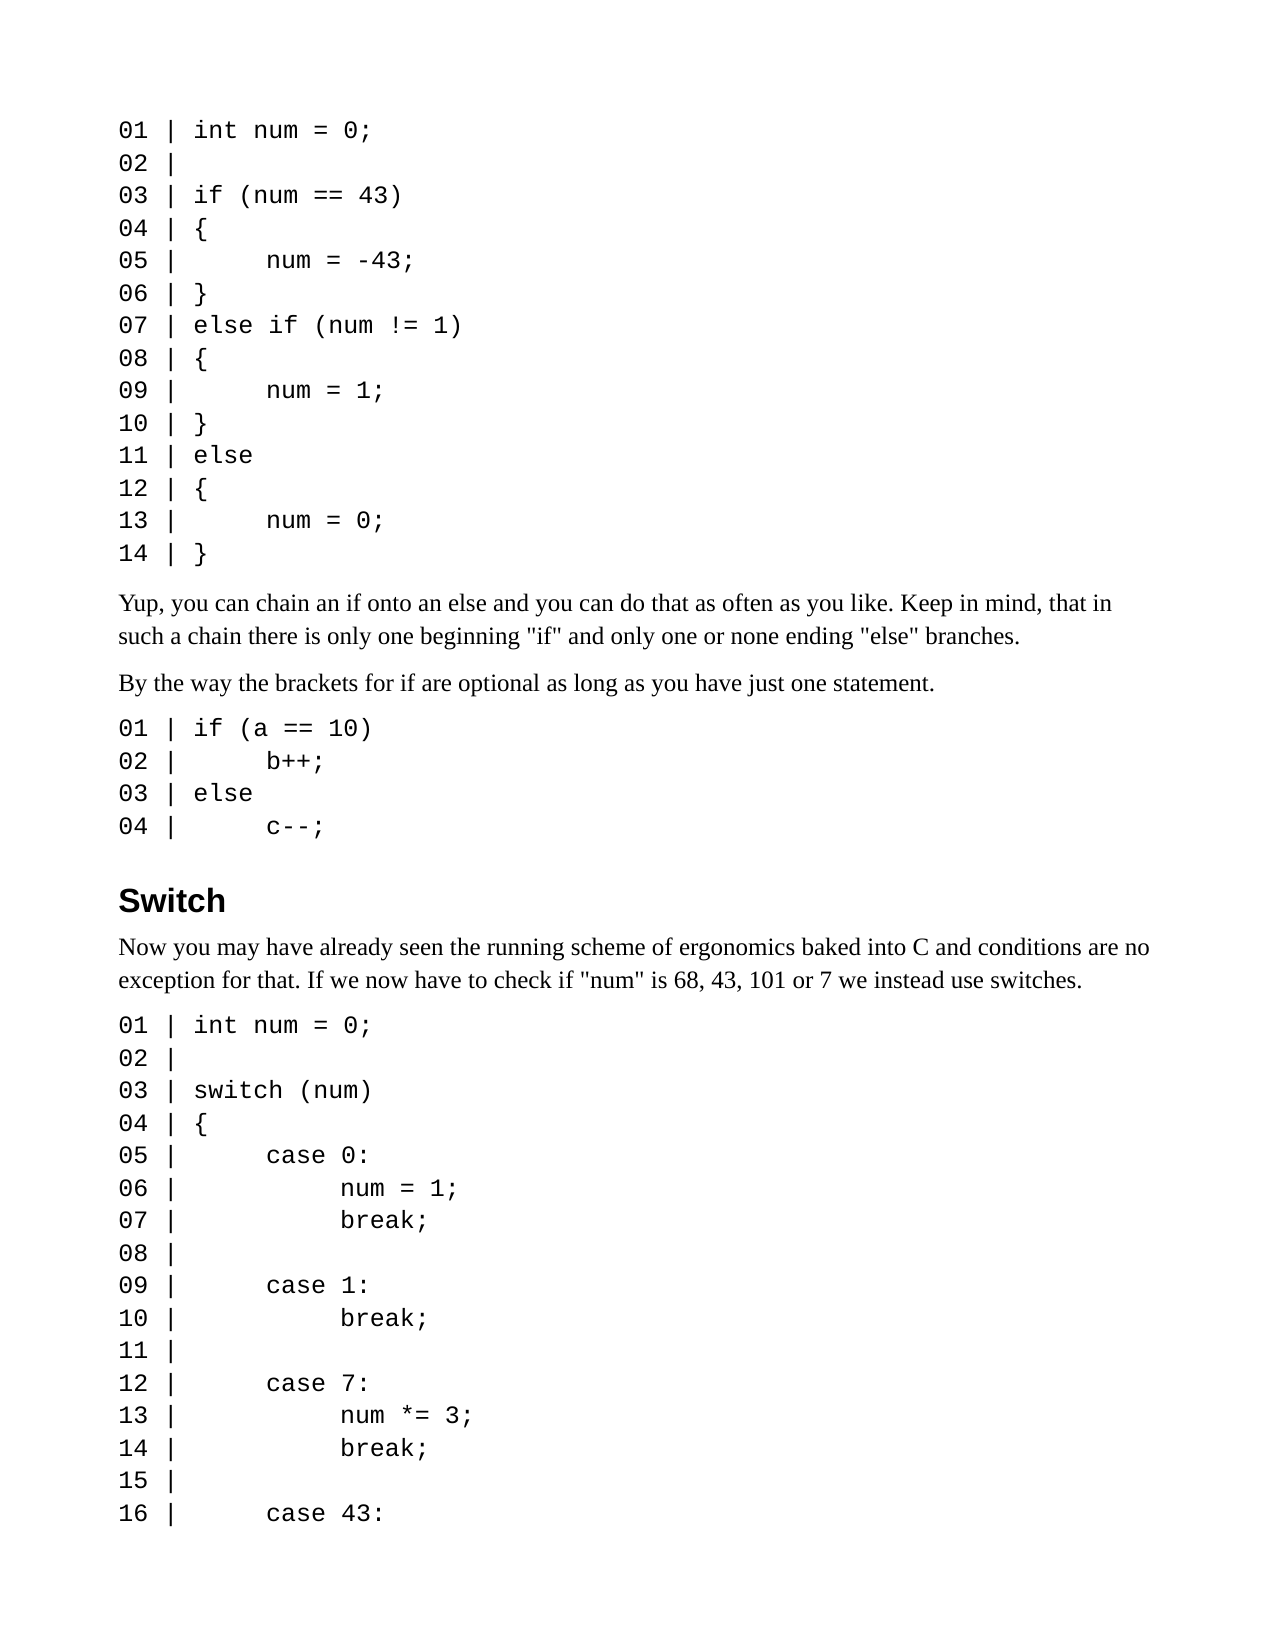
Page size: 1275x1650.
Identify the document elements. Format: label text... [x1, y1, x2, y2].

text Yup, you can chain an if onto an else and you can do that as often as you like. Keep in mind, that in such a chain there is only one beginning "if" and only one or none ending "else" branches. [118, 588, 1157, 649]
subtitle Switch [118, 881, 1157, 920]
text 01 | int num = 0; 02 | 03 | switch (num) 04 | { 05 | case 0: 06 | num = 1; 07 | break; 08 | 09 | case 1: 10 | break; 11 | 12 | case 7: 13 | num *= 3; 14 | break; 15 | 16 | case 43: [118, 1013, 1157, 1529]
text 01 | if (a == 10) 02 | b++; 03 | else 04 | c--; [118, 716, 1157, 842]
text 01 | int num = 0; 02 | 03 | if (num == 43) 04 | { 05 | num = -43; 06 | } 07 | else if (num != 1) 08 | { 09 | num = 1; 10 | } 11 | else 12 | { 13 | num = 0; 14 | } [118, 118, 1157, 569]
text Now you may have already seen the running scheme of ergonomics baked into C and conditions are no exception for that. If we now have to check if "num" is 68, 43, 101 or 7 we instead use switches. [118, 932, 1157, 994]
text By the way the brackets for if are optional as long as you have just one statement. [118, 668, 1157, 697]
